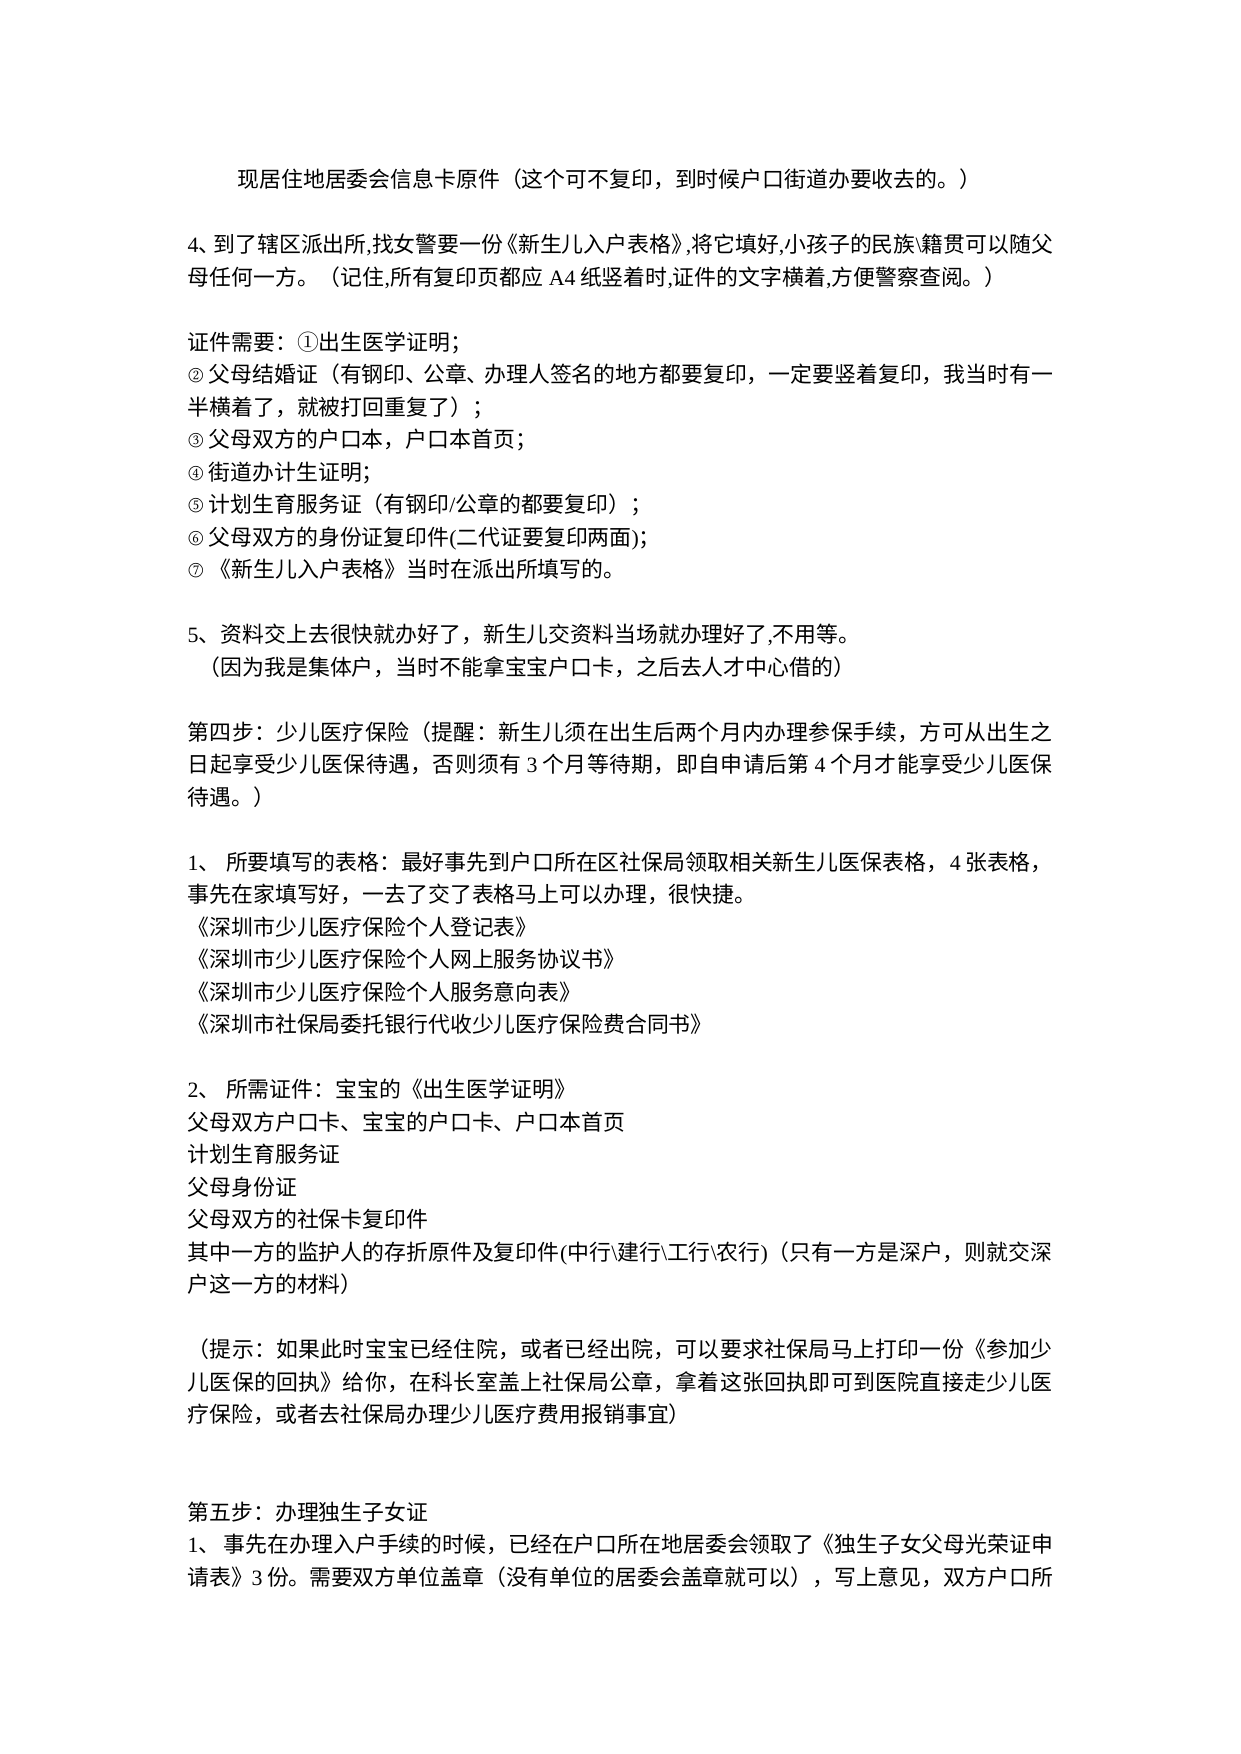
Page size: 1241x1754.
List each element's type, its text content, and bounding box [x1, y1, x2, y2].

table_header 现居住地居委会信息卡原件（这个可不复印，到时候户口街道办要收去的。） 4、到了辖区派出所,找女警要一份《新生儿入户表格》,将它填好,小孩子的民族\籍贯可以随父母任何一方。（记住,所有复印页都应 A4纸竖着时,证件的文字横着,方便警察查阅。） 证件需要：①出生医学证明； ②父母结婚证（有钢印、公章、办理人签名的地方都要复印，一定要竖着复印，我当时有一半横着了，就被打回重复了）； ③父母双方的户口本，户口本首页； ④街道办计生证明； ⑤计划生育服务证（有钢印/公章的都要复印）； ⑥父母双方的身份证复印件(二代证要复印两面)； ⑦ 《新生儿入户表格》当时在派出所填写的。 5、资料交上去很快就办好了，新生儿交资料当场就办理好了,不用等。 （因为我是集体户，当时不能拿宝宝户口卡，之后去人才中心借的） 第四步：少儿医疗保险（提醒：新生儿须在出生后两个月内办理参保手续，方可从出生之日起享受少儿医保待遇，否则须有3个月等待期，即自申请后第4个月才能享受少儿医保待遇。） 1、 所要填写的表格：最好事先到户口所在区社保局领取相关新生儿医保表格，4张表格，事先在家填写好，一去了交了表格马上可以办理，很快捷。 《深圳市少儿医疗保险个人登记表》 《深圳市少儿医疗保险个人网上服务协议书》 《深圳市少儿医疗保险个人服务意向表》 《深圳市社保局委托银行代收少儿医疗保险费合同书》 2、 所需证件：宝宝的《出生医学证明》 父母双方户口卡、宝宝的户口卡、户口本首页 计划生育服务证 父母身份证 父母双方的社保卡复印件 其中一方的监护人的存折原件及复印件(中行\建行\工行\农行)（只有一方是深户，则就交深户这一方的材料） （提示：如果此时宝宝已经住院，或者已经出院，可以要求社保局马上打印一份《参加少儿医保的回执》给你，在科长室盖上社保局公章，拿着这张回执即可到医院直接走少儿医疗保险，或者去社保局办理少儿医疗费用报销事宜） 第五步：办理独生子女证 1、 事先在办理入户手续的时候，已经在户口所在地居委会领取了《独生子女父母光荣证申请表》3份。需要双方单位盖章（没有单位的居委会盖章就可以），写上意见，双方户口所 [188, 162, 1053, 1592]
